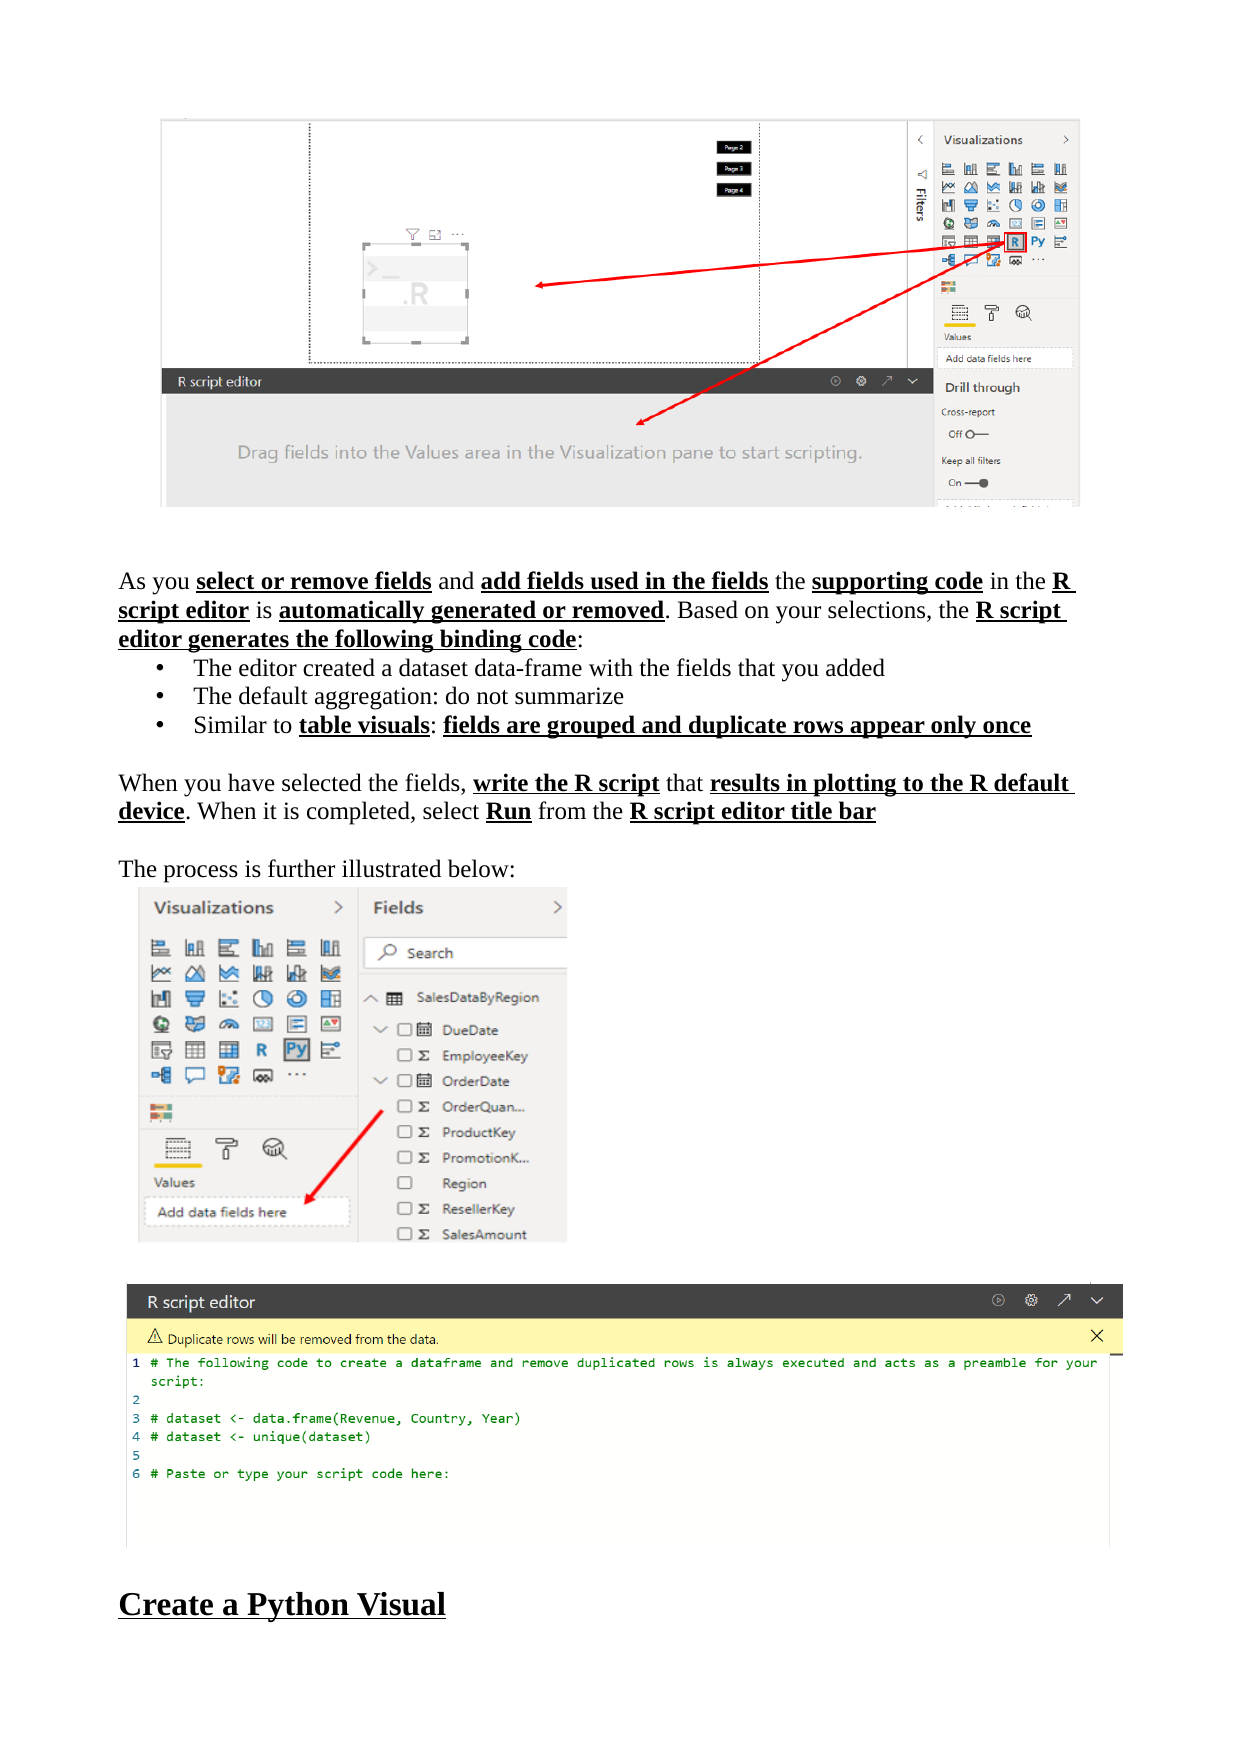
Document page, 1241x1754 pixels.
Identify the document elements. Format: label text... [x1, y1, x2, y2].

text The process is further illustrated below: [118, 854, 1122, 883]
text Create a Python Visual [118, 1584, 1122, 1623]
list Similar to table visuals: fields are grouped and duplicate rows appear only once [156, 710, 1122, 739]
picture [122, 1271, 1127, 1556]
list The editor created a dataset data-frame with the fields that you added [156, 653, 1122, 681]
picture [159, 118, 1081, 509]
text As you select or remove fields and add fields used in the fields the supporting code in the R script editor is automatically generated or removed. Based on your selections, the R script editor generates the following binding code: [118, 566, 1122, 653]
picture [137, 887, 574, 1246]
list The default aggregation: do not summarize [156, 681, 1122, 710]
text When you have selected the fields, write the R script that results in plotting to the R default device. When it is completed, select Run from the R script editor title bar [118, 768, 1122, 825]
